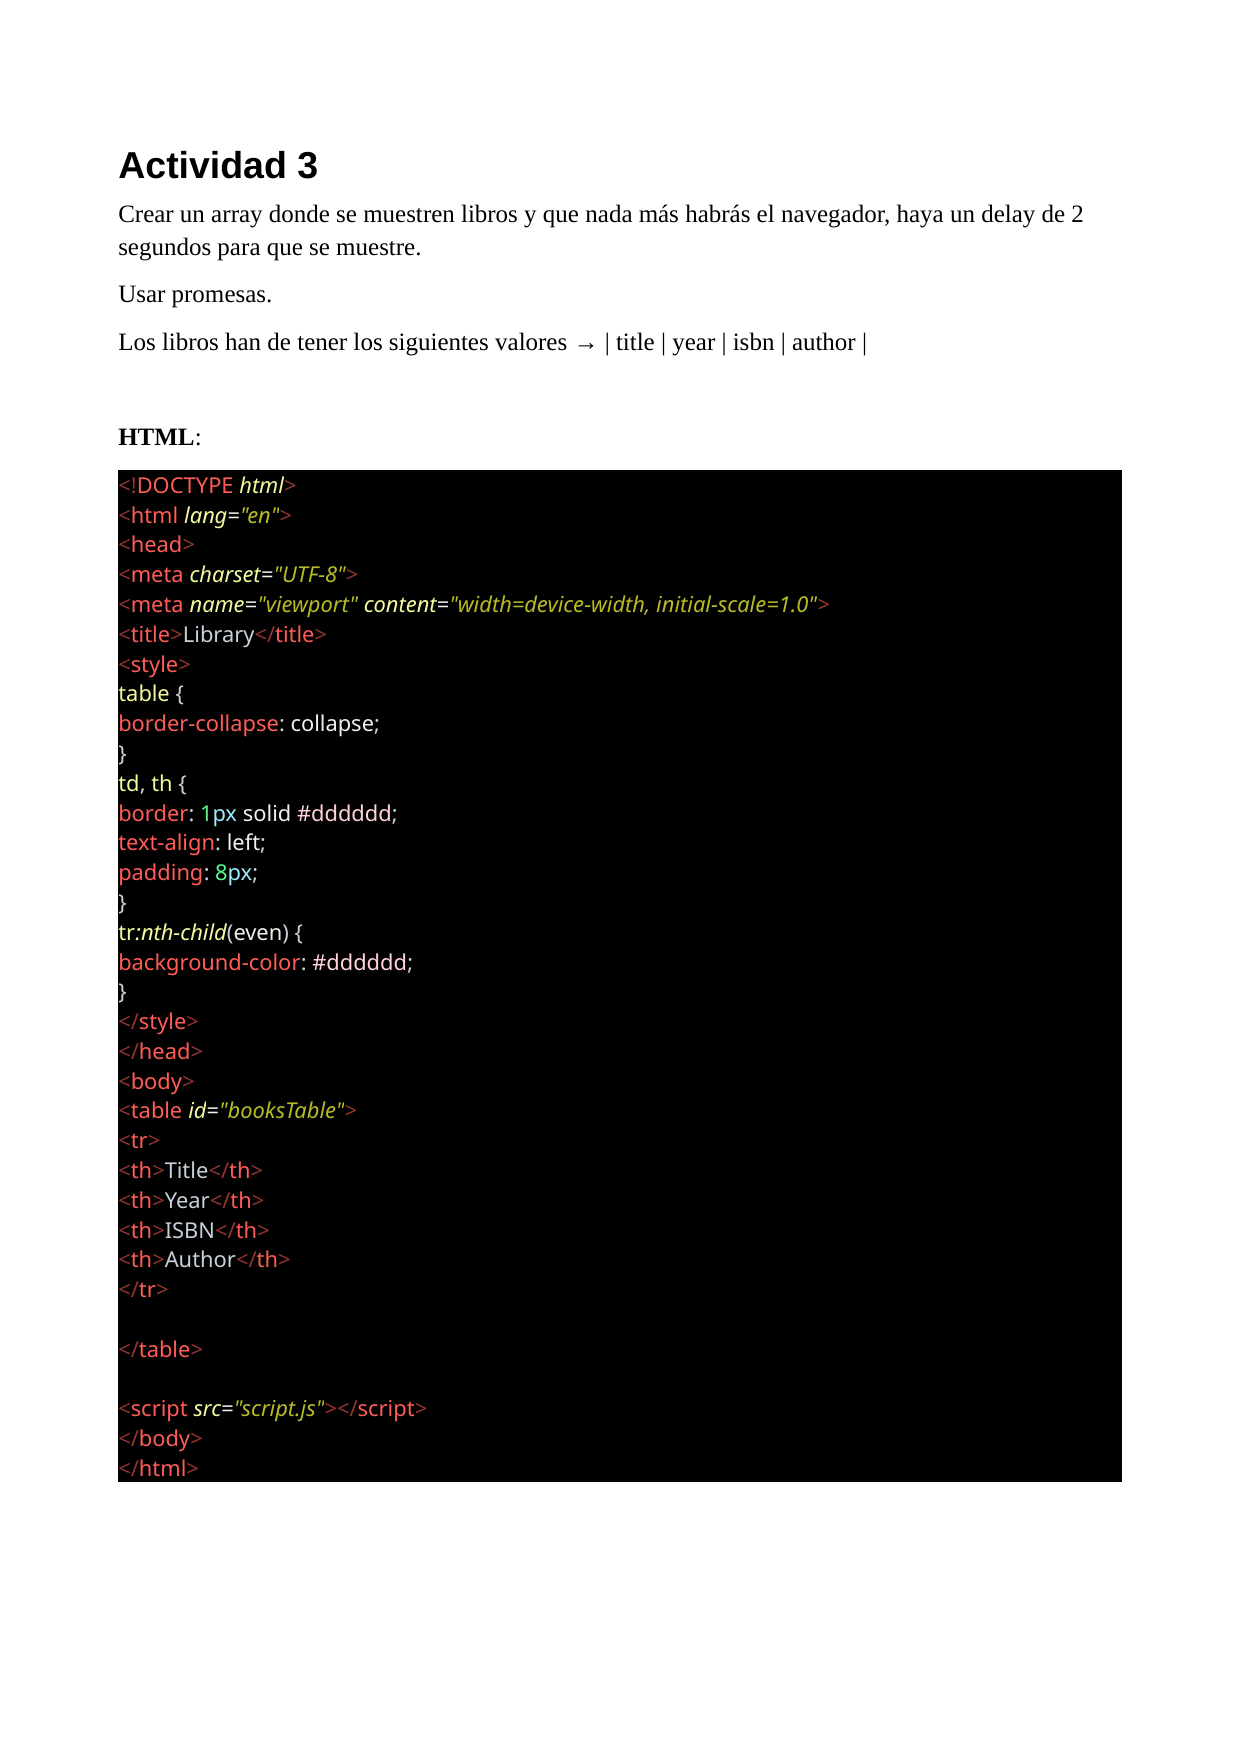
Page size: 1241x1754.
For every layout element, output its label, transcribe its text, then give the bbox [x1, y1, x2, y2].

text Usar promesas. [118, 279, 1122, 308]
text Crear un array donde se muestren libros y que nada más habrás el navegador, haya un delay de 2 segundos para que se muestre. [118, 199, 1122, 261]
table_header <!DOCTYPE html> <html lang="en"> <head> <meta charset="UTF-8"> <meta name="viewport" content="width=device-width, initial-scale=1.0"> <title>Library</title> <style> table { border-collapse: collapse; } td, th { border: 1px solid #dddddd; text-align: left; padding: 8px; } tr:nth-child(even) { background-color: #dddddd; } </style> </head> <body> <table id="booksTable"> <tr> <th>Title</th> <th>Year</th> <th>ISBN</th> <th>Author</th> </tr> </table> <script src="script.js"></script> </body> </html> [118, 470, 1122, 1482]
text Los libros han de tener los siguientes valores → | title | year | isbn | author | [118, 327, 1122, 356]
subtitle Actividad 3 [118, 143, 1122, 186]
text HTML: [118, 422, 1122, 451]
